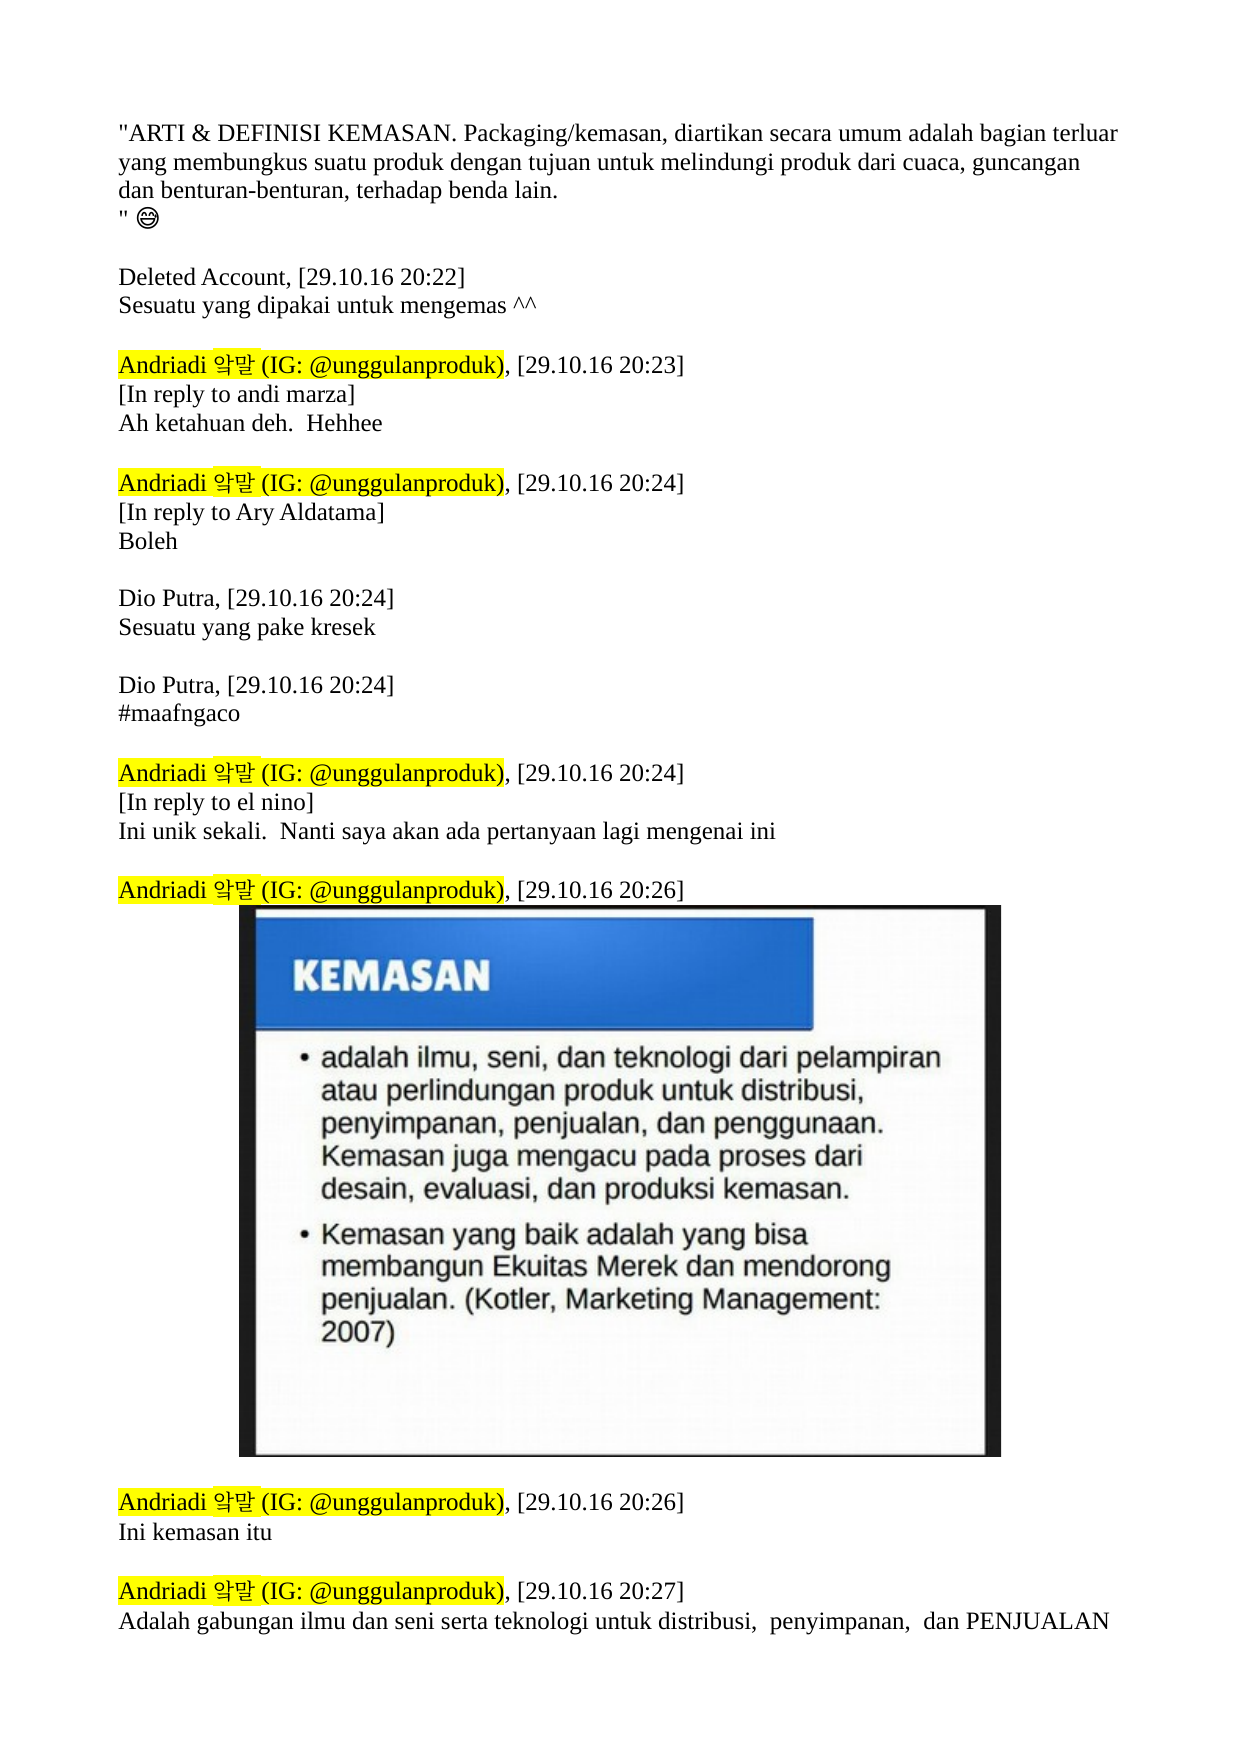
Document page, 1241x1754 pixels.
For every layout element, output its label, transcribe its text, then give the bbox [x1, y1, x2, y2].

picture [239, 905, 1002, 1457]
text Boleh [118, 526, 1122, 555]
text Deleted Account, [29.10.16 20:22] [118, 262, 1122, 291]
text [In reply to andi marza] [118, 379, 1122, 408]
text Ah ketahuan deh. Hehhee [118, 408, 1122, 437]
text Sesuatu yang pake kresek [118, 612, 1122, 641]
text [In reply to el nino] [118, 787, 1122, 816]
text Andriadi 앜말 (IG: @unggulanproduk), [29.10.16 20:27] [118, 1574, 1122, 1606]
text Ini unik sekali. Nanti saya akan ada pertanyaan lagi mengenai ini [118, 816, 1122, 845]
text Dio Putra, [29.10.16 20:24] [118, 583, 1122, 612]
text "ARTI & DEFINISI KEMASAN. Packaging/kemasan, diartikan secara umum adalah bagian terluar yang membungkus suatu produk dengan tujuan untuk melindungi produk dari cuaca, guncangan dan benturan-benturan, terhadap benda lain. [118, 118, 1122, 204]
text Andriadi 앜말 (IG: @unggulanproduk), [29.10.16 20:26] [118, 1486, 1122, 1517]
text Andriadi 앜말 (IG: @unggulanproduk), [29.10.16 20:24] [118, 466, 1122, 497]
text Ini kemasan itu [118, 1517, 1122, 1546]
text [In reply to Ary Aldatama] [118, 497, 1122, 526]
text Andriadi 앜말 (IG: @unggulanproduk), [29.10.16 20:26] [118, 874, 1122, 905]
text Sesuatu yang dipakai untuk mengemas ^^ [118, 291, 1122, 319]
text Andriadi 앜말 (IG: @unggulanproduk), [29.10.16 20:24] [118, 756, 1122, 787]
text Adalah gabungan ilmu dan seni serta teknologi untuk distribusi, penyimpanan, dan PENJUALAN [118, 1606, 1122, 1635]
text " 😅 [118, 204, 1122, 233]
text #maafngaco [118, 698, 1122, 727]
text Andriadi 앜말 (IG: @unggulanproduk), [29.10.16 20:23] [118, 348, 1122, 379]
text Dio Putra, [29.10.16 20:24] [118, 670, 1122, 698]
